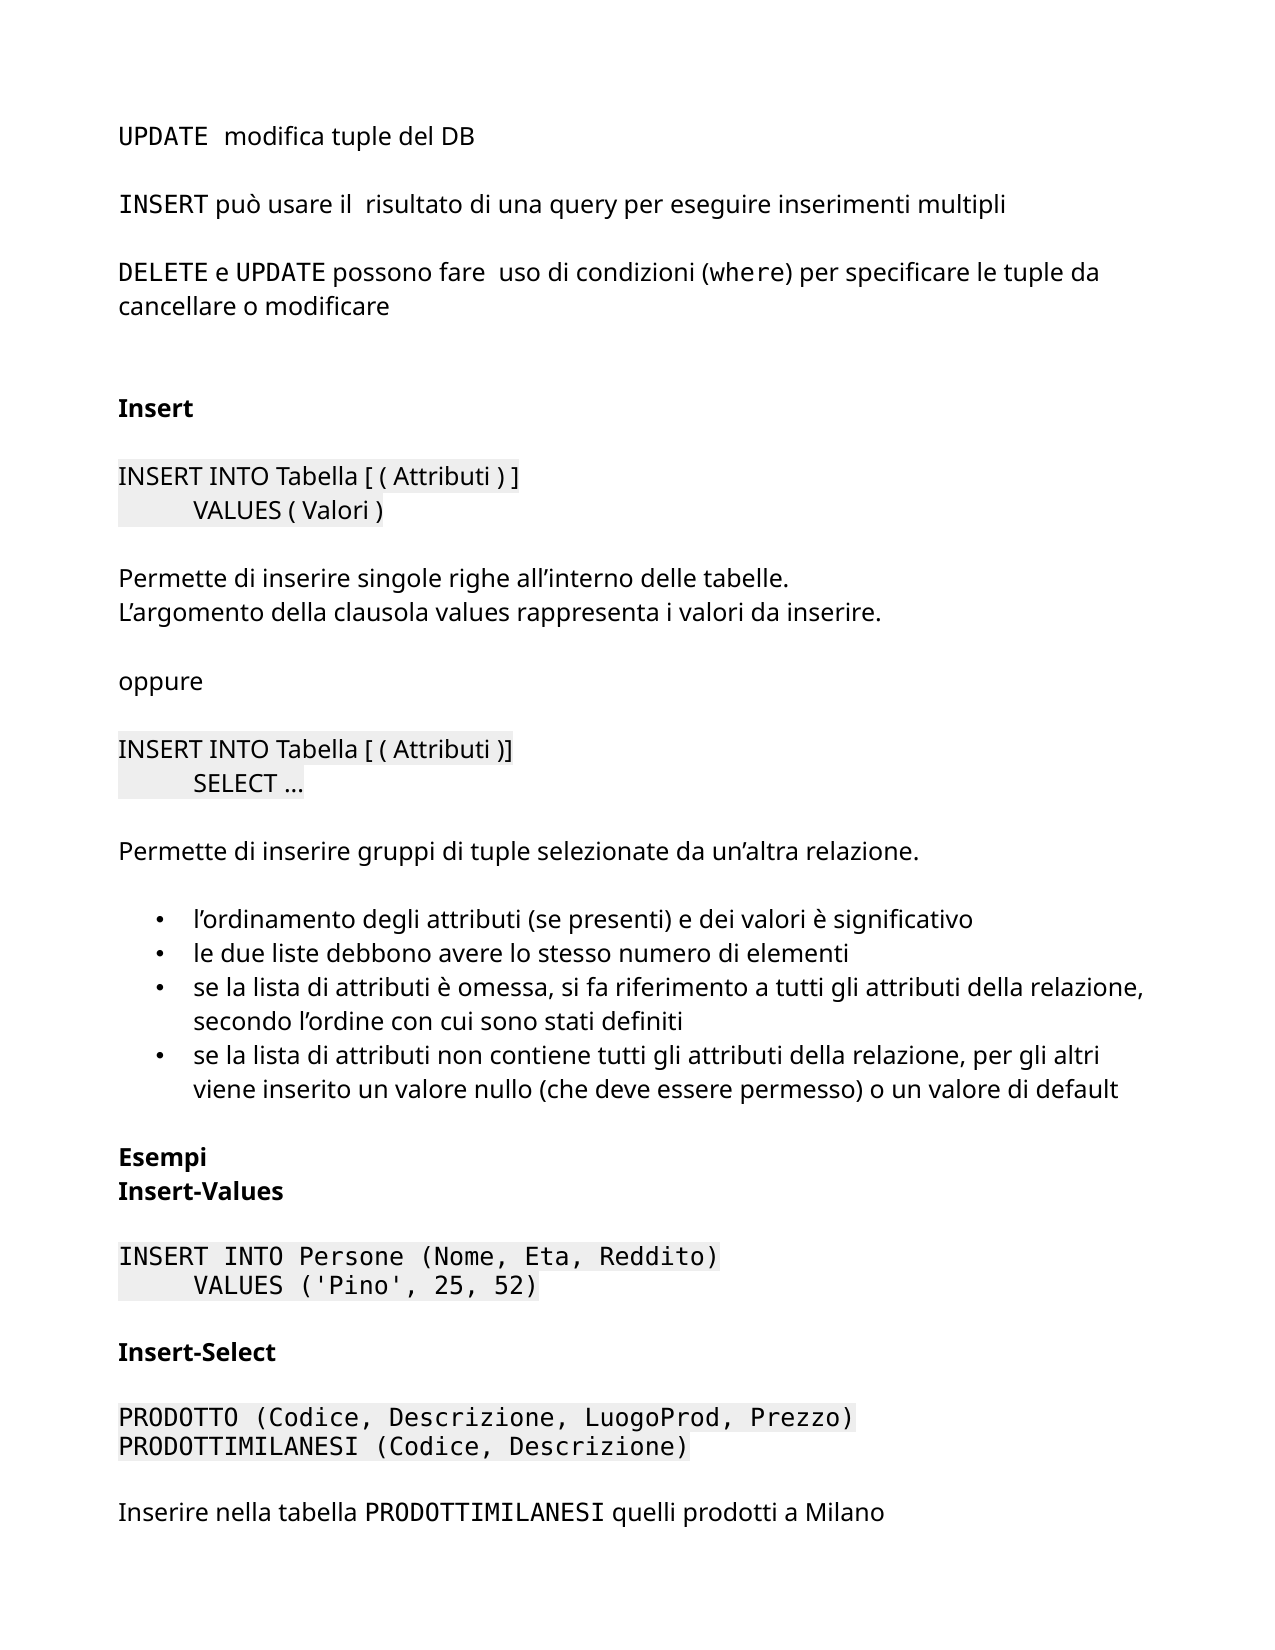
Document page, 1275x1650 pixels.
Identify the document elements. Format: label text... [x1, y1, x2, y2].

text INSERT INTO Tabella [ ( Attributi ) ] [118, 459, 1157, 493]
list se la lista di attributi non contiene tutti gli attributi della relazione, per gli altri viene inserito un valore nullo (che deve essere permesso) o un valore di default [156, 1038, 1157, 1106]
text L’argomento della clausola values rappresenta i valori da inserire. [118, 595, 1157, 629]
text Insert [118, 391, 1157, 425]
list le due liste debbono avere lo stesso numero di elementi [156, 936, 1157, 970]
text INSERT INTO Tabella [ ( Attributi )] [118, 731, 1157, 765]
text Esempi [118, 1140, 1157, 1174]
text VALUES ( Valori ) [118, 493, 1157, 527]
text Permette di inserire gruppi di tuple selezionate da un’altra relazione. [118, 833, 1157, 867]
list l’ordinamento degli attributi (se presenti) e dei valori è significativo [156, 902, 1157, 936]
text INSERT INTO Persone (Nome, Eta, Reddito) [118, 1242, 1157, 1271]
text VALUES ('Pino', 25, 52) [118, 1271, 1157, 1301]
text Insert-Values [118, 1174, 1157, 1208]
text INSERT può usare il risultato di una query per eseguire inserimenti multipli [118, 186, 1157, 220]
text SELECT ... [118, 765, 1157, 799]
text Permette di inserire singole righe all’interno delle tabelle. [118, 561, 1157, 595]
text Insert-Select [118, 1334, 1157, 1369]
text DELETE e UPDATE possono fare uso di condizioni (where) per specificare le tuple da cancellare o modificare [118, 254, 1157, 322]
text PRODOTTIMILANESI (Codice, Descrizione) [118, 1432, 1157, 1461]
text PRODOTTO (Codice, Descrizione, LuogoProd, Prezzo) [118, 1403, 1157, 1432]
text UPDATE modifica tuple del DB [118, 118, 1157, 152]
text Inserire nella tabella PRODOTTIMILANESI quelli prodotti a Milano [118, 1495, 1157, 1529]
text oppure [118, 663, 1157, 697]
list se la lista di attributi è omessa, si fa riferimento a tutti gli attributi della relazione, secondo l’ordine con cui sono stati definiti [156, 970, 1157, 1038]
